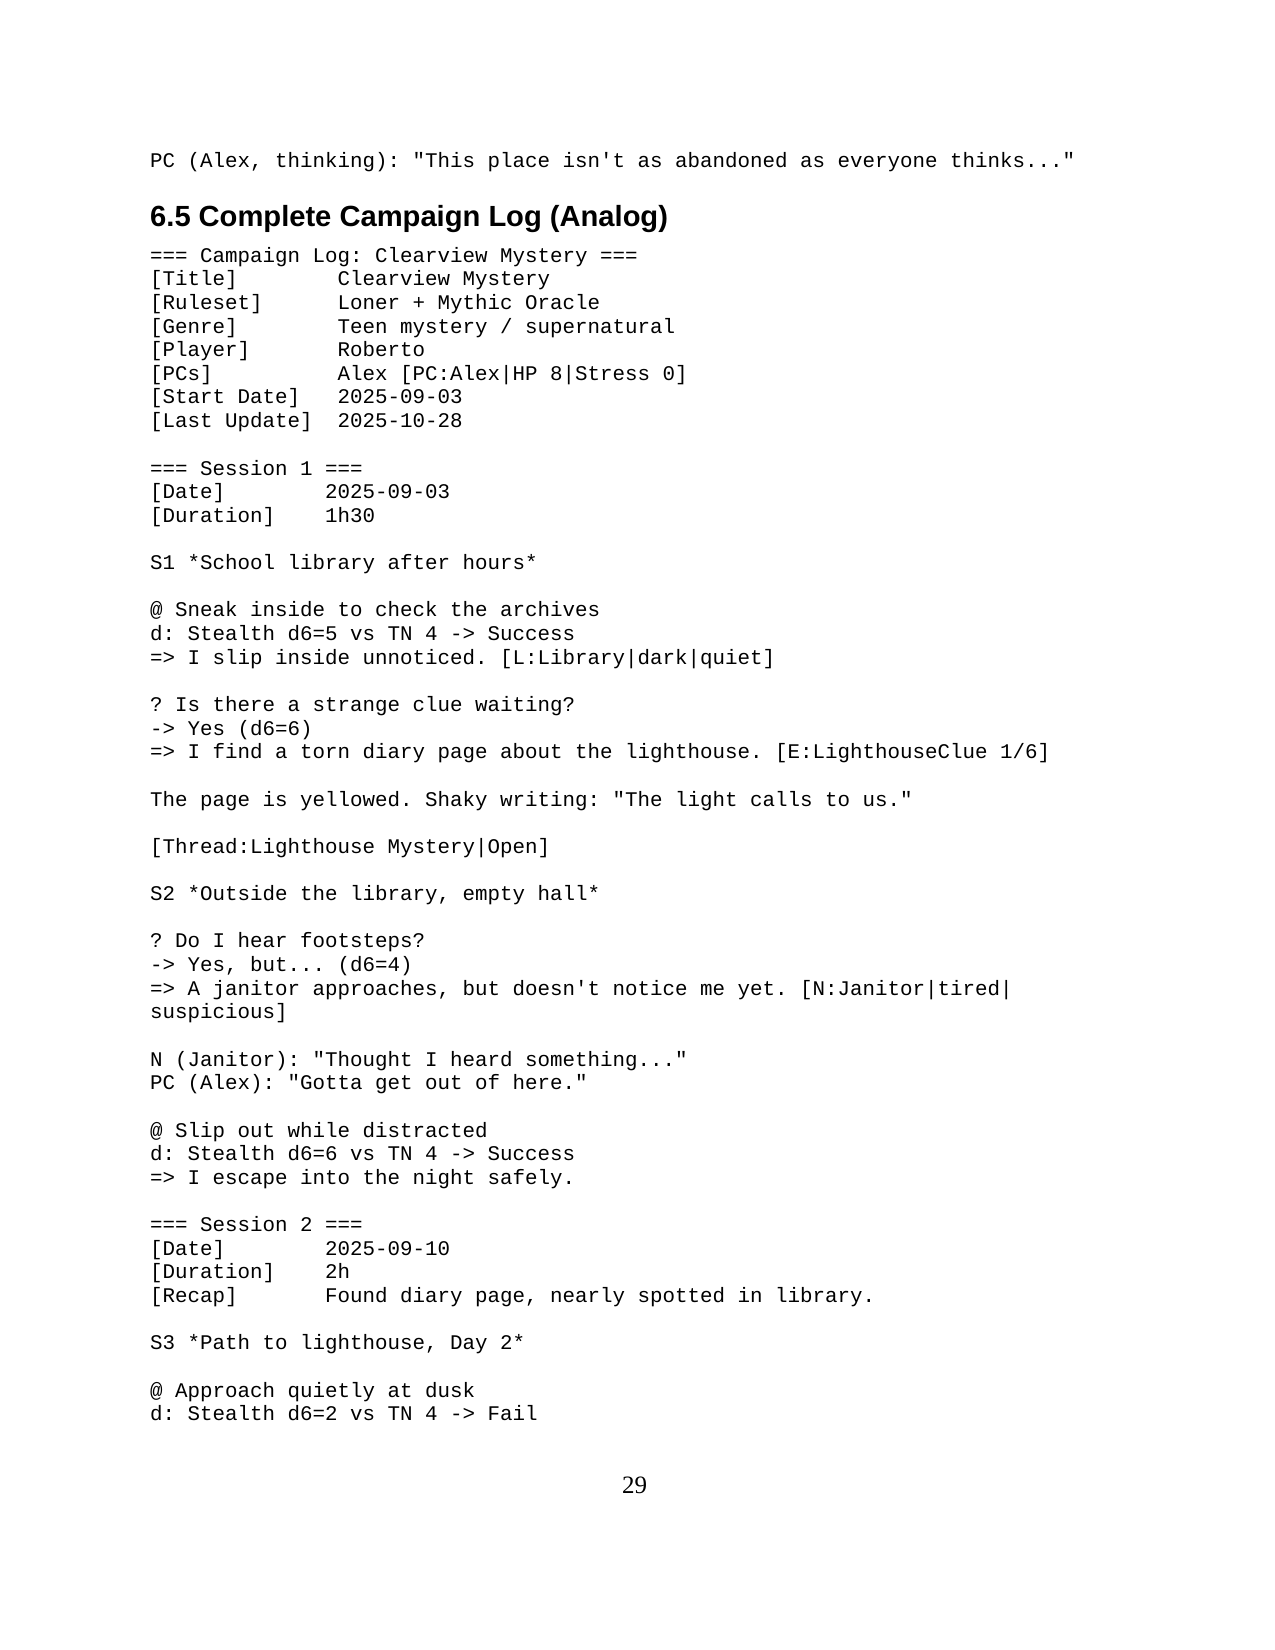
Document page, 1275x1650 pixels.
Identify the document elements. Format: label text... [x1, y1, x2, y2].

text [Duration] 1h30 [150, 505, 1125, 528]
text PC (Alex): "Gotta get out of here." [150, 1072, 1125, 1096]
text [Ruleset] Loner + Mythic Oracle [150, 292, 1125, 316]
text [PCs] Alex [PC:Alex|HP 8|Stress 0] [150, 363, 1125, 387]
text ? Is there a strange clue waiting? [150, 694, 1125, 718]
text PC (Alex, thinking): "This place isn't as abandoned as everyone thinks..." [150, 150, 1125, 174]
text [Genre] Teen mystery / supernatural [150, 316, 1125, 339]
text => I find a torn diary page about the lighthouse. [E:LighthouseClue 1/6] [150, 741, 1125, 765]
text d: Stealth d6=5 vs TN 4 -> Success [150, 623, 1125, 647]
text => I escape into the night safely. [150, 1167, 1125, 1191]
text [Thread:Lighthouse Mystery|Open] [150, 836, 1125, 859]
text => A janitor approaches, but doesn't notice me yet. [N:Janitor|tired|suspicious] [150, 978, 1125, 1025]
text d: Stealth d6=6 vs TN 4 -> Success [150, 1143, 1125, 1167]
text @ Approach quietly at dusk [150, 1380, 1125, 1403]
text [Last Update] 2025-10-28 [150, 410, 1125, 434]
text @ Sneak inside to check the archives [150, 599, 1125, 623]
text ? Do I hear footsteps? [150, 930, 1125, 954]
text [Date] 2025-09-03 [150, 481, 1125, 505]
text === Session 2 === [150, 1214, 1125, 1238]
text [Duration] 2h [150, 1261, 1125, 1285]
text S2 *Outside the library, empty hall* [150, 883, 1125, 907]
text [Date] 2025-09-10 [150, 1238, 1125, 1261]
text [Title] Clearview Mystery [150, 268, 1125, 292]
text @ Slip out while distracted [150, 1119, 1125, 1143]
text -> Yes (d6=6) [150, 718, 1125, 741]
text -> Yes, but... (d6=4) [150, 954, 1125, 978]
text [Recap] Found diary page, nearly spotted in library. [150, 1285, 1125, 1309]
text [Player] Roberto [150, 339, 1125, 363]
text N (Janitor): "Thought I heard something..." [150, 1049, 1125, 1072]
subtitle 6.5 Complete Campaign Log (Analog) [150, 199, 1125, 232]
text d: Stealth d6=2 vs TN 4 -> Fail [150, 1403, 1125, 1427]
text === Session 1 === [150, 457, 1125, 481]
text => I slip inside unnoticed. [L:Library|dark|quiet] [150, 647, 1125, 670]
text S1 *School library after hours* [150, 552, 1125, 576]
text [Start Date] 2025-09-03 [150, 387, 1125, 410]
text === Campaign Log: Clearview Mystery === [150, 245, 1125, 268]
text The page is yellowed. Shaky writing: "The light calls to us." [150, 788, 1125, 812]
text S3 *Path to lighthouse, Day 2* [150, 1332, 1125, 1356]
